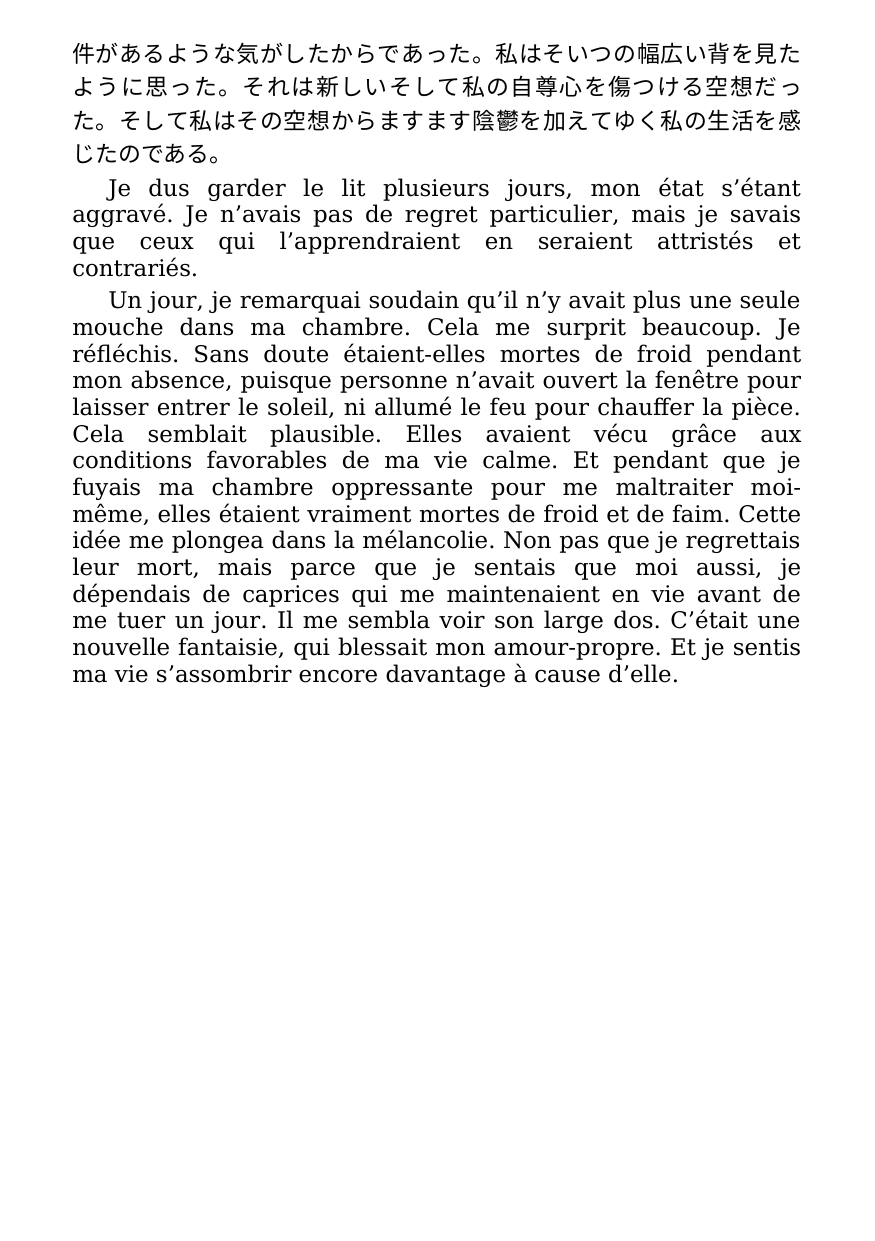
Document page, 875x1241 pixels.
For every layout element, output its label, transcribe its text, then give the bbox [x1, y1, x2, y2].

text 件があるような気がしたからであった。私はそいつの幅広い背を見たように思った。それは新しいそして私の自尊心を傷つける空想だった。そして私はその空想からますます陰鬱を加えてゆく私の生活を感じたのである。 [72, 36, 802, 169]
text Un jour, je remarquai soudain qu’il n’y avait plus une seule mouche dans ma chambre. Cela me surprit beaucoup. Je réfléchis. Sans doute étaient-elles mortes de froid pendant mon absence, puisque personne n’avait ouvert la fenêtre pour laisser entrer le soleil, ni allumé le feu pour chauffer la pièce. Cela semblait plausible. Elles avaient vécu grâce aux conditions favorables de ma vie calme. Et pendant que je fuyais ma chambre oppressante pour me maltraiter moi-même, elles étaient vraiment mortes de froid et de faim. Cette idée me plongea dans la mélancolie. Non pas que je regrettais leur mort, mais parce que je sentais que moi aussi, je dépendais de caprices qui me maintenaient en vie avant de me tuer un jour. Il me sembla voir son large dos. C’était une nouvelle fantaisie, qui blessait mon amour-propre. Et je sentis ma vie s’assombrir encore davantage à cause d’elle. [72, 287, 802, 687]
text Je dus garder le lit plusieurs jours, mon état s’étant aggravé. Je n’avais pas de regret particulier, mais je savais que ceux qui l’apprendraient en seraient attristés et contrariés. [72, 175, 802, 282]
